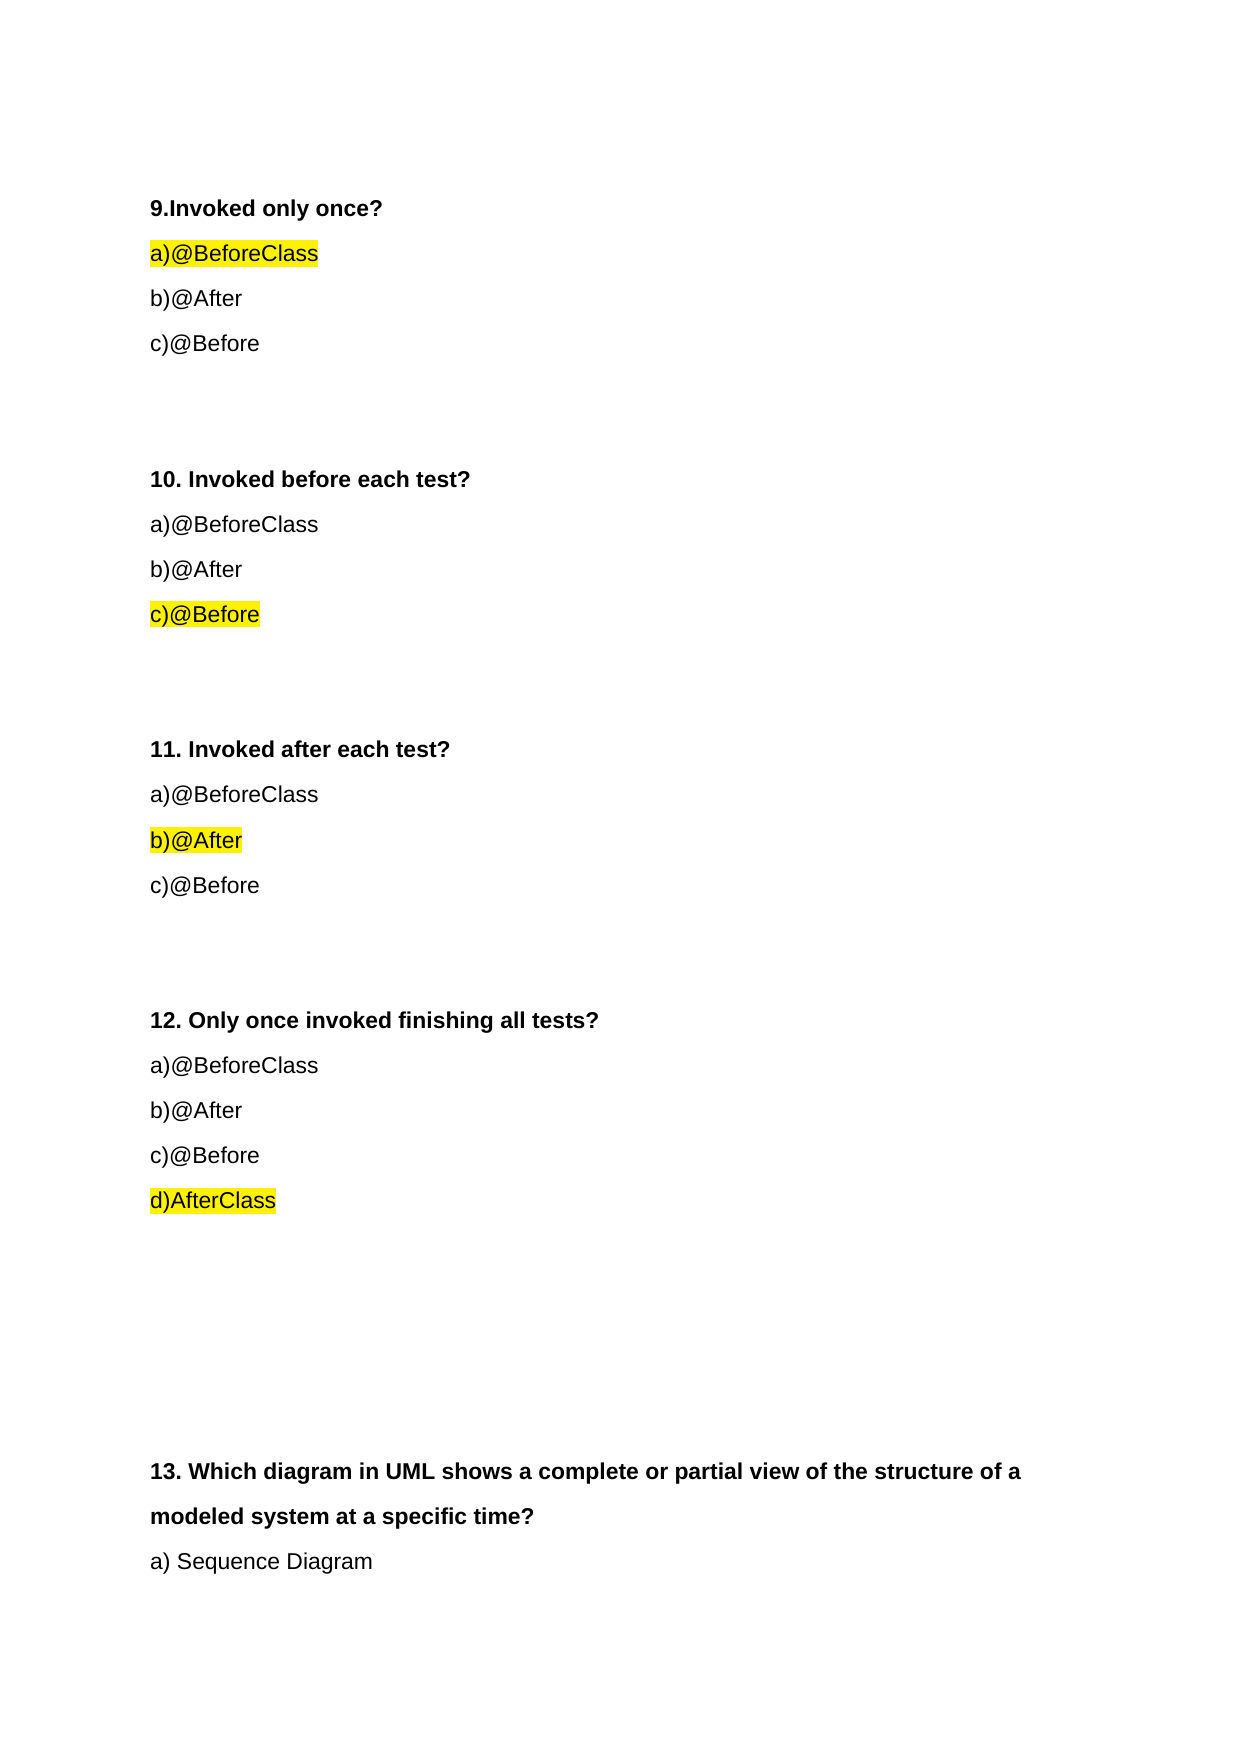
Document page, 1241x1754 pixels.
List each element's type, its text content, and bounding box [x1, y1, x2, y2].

text d)AfterClass [150, 1187, 1090, 1214]
text b)@After [150, 285, 1090, 312]
text b)@After [150, 556, 1090, 582]
text b)@After [150, 1097, 1090, 1123]
text c)@Before [150, 330, 1090, 357]
text 10. Invoked before each test? [150, 466, 1090, 492]
text a) Sequence Diagram [150, 1548, 1090, 1574]
text c)@Before [150, 601, 1090, 627]
text 9.Invoked only once? [150, 195, 1090, 221]
text c)@Before [150, 872, 1090, 898]
text modeled system at a specific time? [150, 1503, 1090, 1529]
text 12. Only once invoked finishing all tests? [150, 1007, 1090, 1033]
text a)@BeforeClass [150, 781, 1090, 808]
text 11. Invoked after each test? [150, 736, 1090, 763]
text a)@BeforeClass [150, 511, 1090, 537]
text c)@Before [150, 1142, 1090, 1169]
text b)@After [150, 827, 1090, 853]
text a)@BeforeClass [150, 240, 1090, 267]
text 13. Which diagram in UML shows a complete or partial view of the structure of a [150, 1458, 1090, 1484]
text a)@BeforeClass [150, 1052, 1090, 1078]
